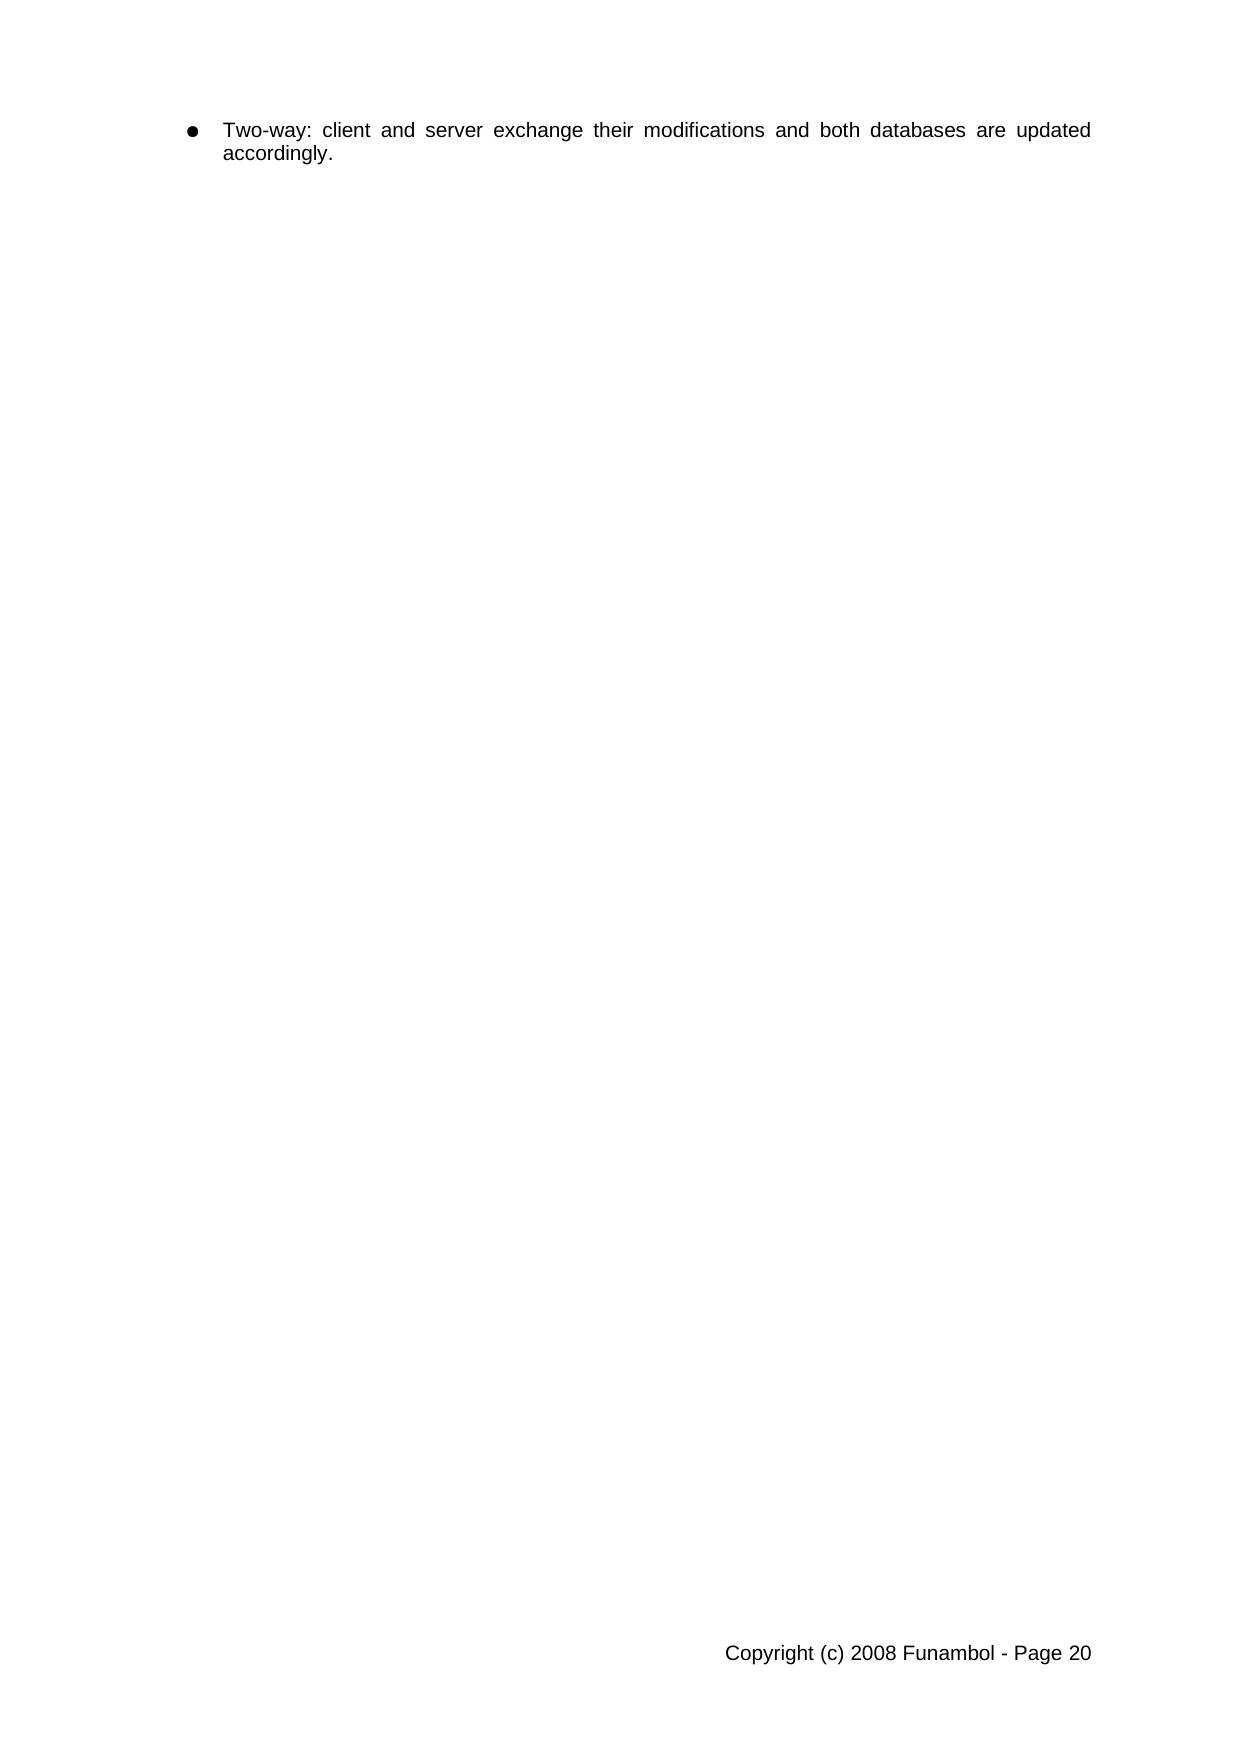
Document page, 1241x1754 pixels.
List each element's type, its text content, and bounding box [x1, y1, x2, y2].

list Two-way: client and server exchange their modifications and both databases are updated accordingly. [185, 118, 1093, 165]
